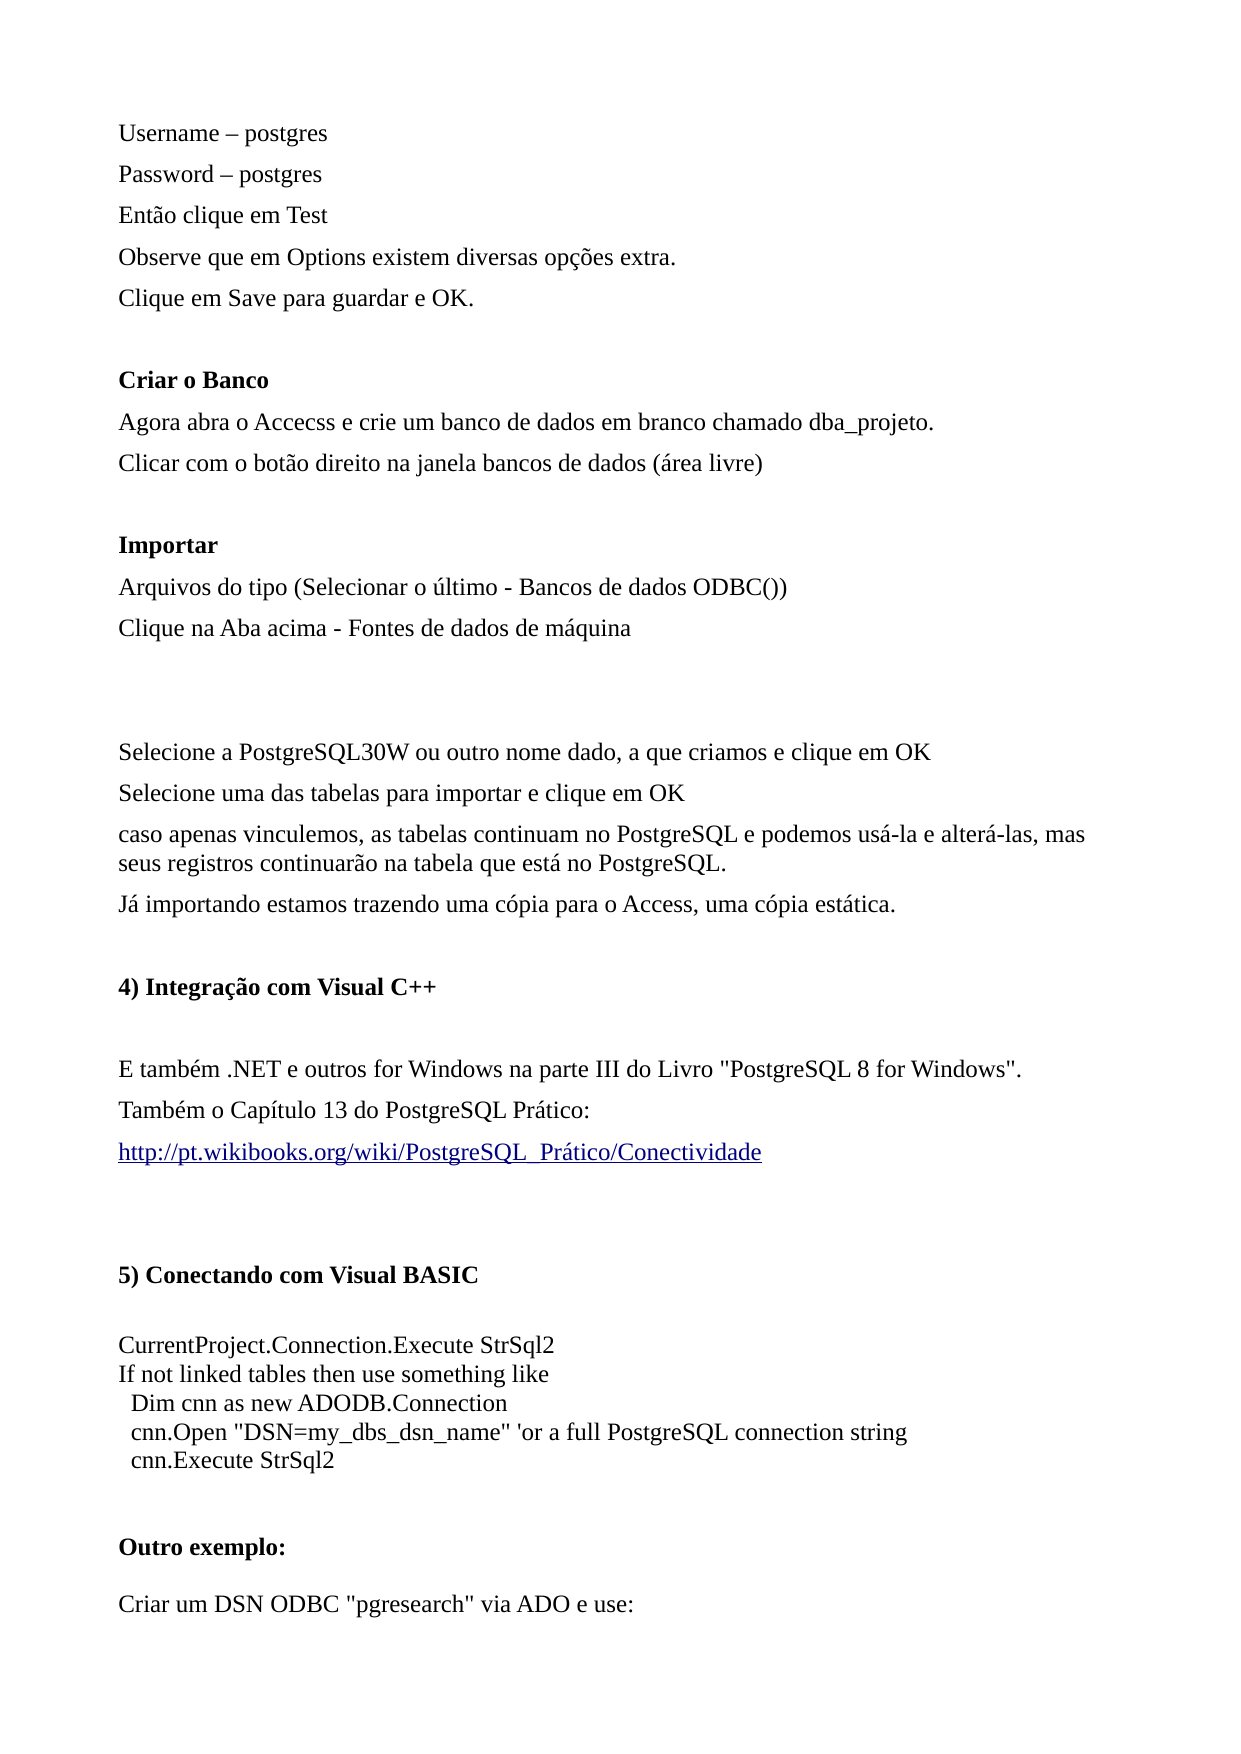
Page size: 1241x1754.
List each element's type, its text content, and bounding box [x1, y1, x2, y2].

text Observe que em Options existem diversas opções extra. [118, 242, 1122, 271]
text Importar [118, 531, 1122, 559]
text If not linked tables then use something like [118, 1359, 1122, 1388]
text Username – postgres [118, 118, 1122, 147]
text Clique na Aba acima - Fontes de dados de máquina [118, 613, 1122, 642]
text Outro exemplo: [118, 1532, 1122, 1561]
text Clique em Save para guardar e OK. [118, 283, 1122, 312]
text 4) Integração com Visual C++ [118, 972, 1122, 1001]
text E também .NET e outros for Windows na parte III do Livro "PostgreSQL 8 for Windows". [118, 1054, 1122, 1083]
text Arquivos do tipo (Selecionar o último - Bancos de dados ODBC()) [118, 572, 1122, 601]
text 5) Conectando com Visual BASIC [118, 1261, 1122, 1289]
text cnn.Open "DSN=my_dbs_dsn_name" 'or a full PostgreSQL connection string [118, 1417, 1122, 1446]
text Então clique em Test [118, 201, 1122, 229]
text CurrentProject.Connection.Execute StrSql2 [118, 1331, 1122, 1359]
text Selecione uma das tabelas para importar e clique em OK [118, 778, 1122, 807]
text Criar um DSN ODBC "pgresearch" via ADO e use: [118, 1589, 1122, 1618]
text Criar o Banco [118, 366, 1122, 394]
text Também o Capítulo 13 do PostgreSQL Prático: [118, 1096, 1122, 1124]
text Selecione a PostgreSQL30W ou outro nome dado, a que criamos e clique em OK [118, 737, 1122, 766]
text Dim cnn as new ADODB.Connection [118, 1388, 1122, 1417]
text Agora abra o Accecss e crie um banco de dados em branco chamado dba_projeto. [118, 407, 1122, 436]
text http://pt.wikibooks.org/wiki/PostgreSQL_Prático/Conectividade [118, 1137, 1122, 1166]
text caso apenas vinculemos, as tabelas continuam no PostgreSQL e podemos usá-la e alterá-las, mas seus registros continuarão na tabela que está no PostgreSQL. [118, 819, 1122, 877]
text cnn.Execute StrSql2 [118, 1446, 1122, 1474]
text Password – postgres [118, 159, 1122, 188]
text Clicar com o botão direito na janela bancos de dados (área livre) [118, 448, 1122, 477]
text Já importando estamos trazendo uma cópia para o Access, uma cópia estática. [118, 889, 1122, 918]
